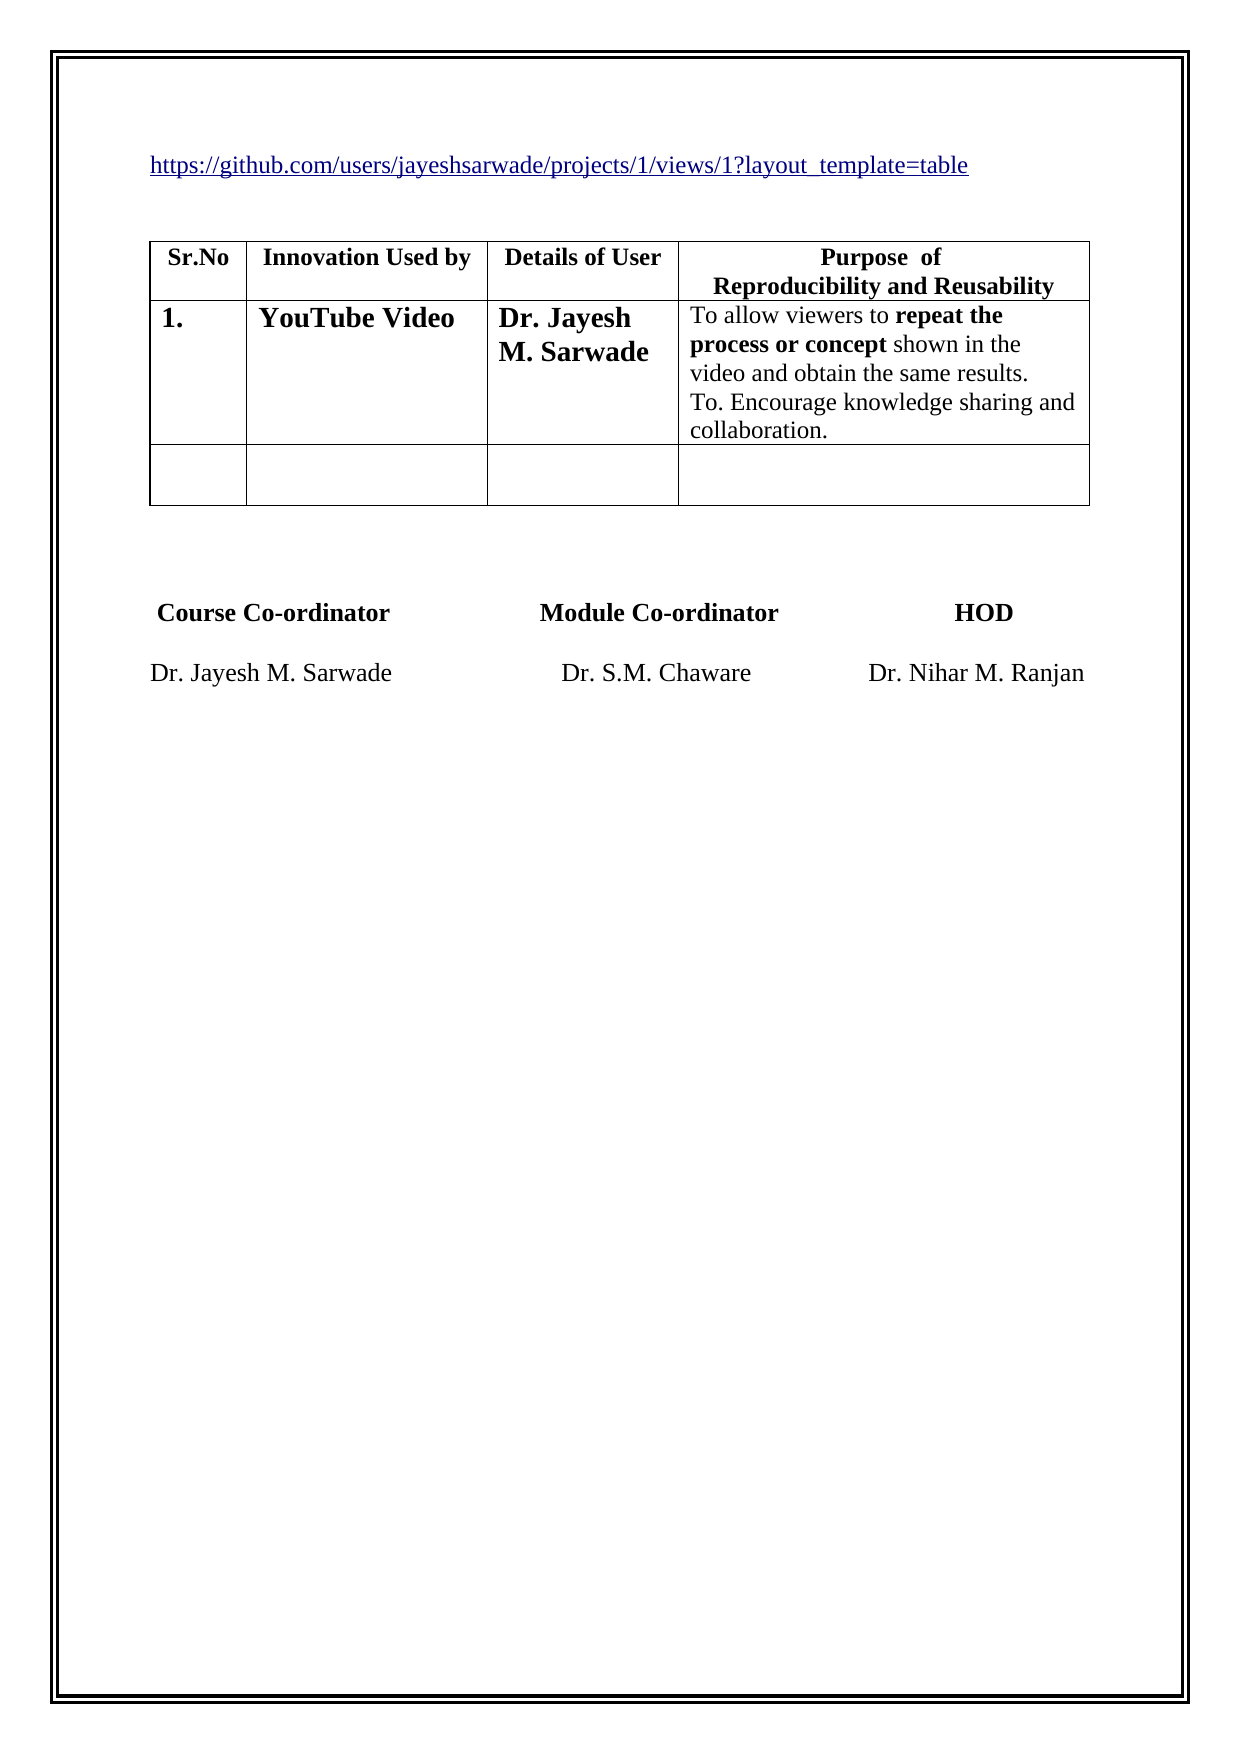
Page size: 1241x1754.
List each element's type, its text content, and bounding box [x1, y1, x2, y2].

text Course Co-ordinator Module Co-ordinator HOD [150, 597, 1090, 627]
table_cell Dr. Jayesh M. Sarwade [488, 301, 678, 444]
table_header Purpose of Reproducibility and Reusability [679, 242, 1089, 299]
text Dr. Jayesh M. Sarwade Dr. S.M. Chaware Dr. Nihar M. Ranjan [150, 657, 1090, 687]
table_cell [679, 445, 1089, 505]
table_cell [488, 445, 678, 505]
text https://github.com/users/jayeshsarwade/projects/1/views/1?layout_template=table [150, 150, 1090, 179]
table_header Innovation Used by [247, 242, 487, 299]
table_cell [151, 445, 246, 505]
table_header Sr.No [151, 242, 246, 299]
table_cell [247, 445, 487, 505]
table_cell To allow viewers to repeat the process or concept shown in the video and obtain the same results. To. Encourage knowledge sharing and collaboration. [679, 301, 1089, 444]
table_header Details of User [488, 242, 678, 299]
table_cell YouTube Video [247, 301, 487, 444]
table_cell 1. [151, 301, 246, 444]
